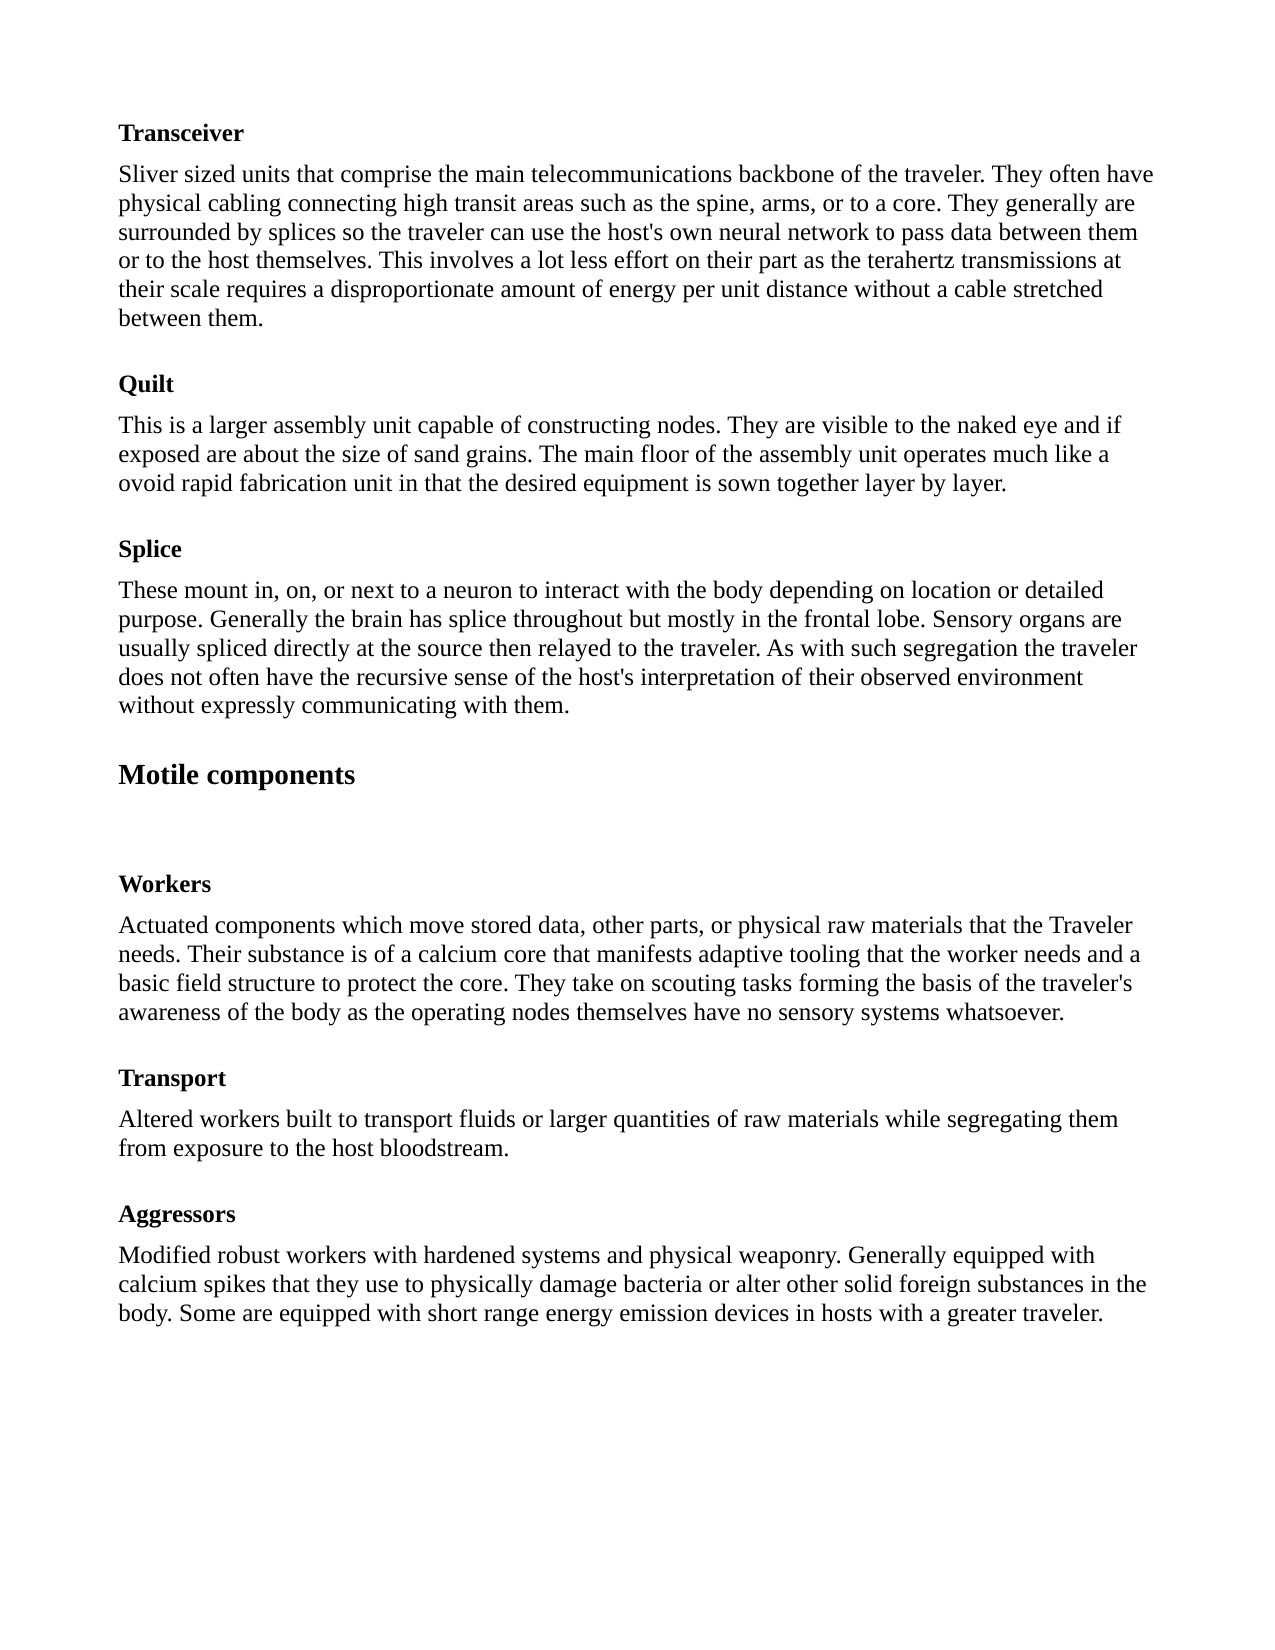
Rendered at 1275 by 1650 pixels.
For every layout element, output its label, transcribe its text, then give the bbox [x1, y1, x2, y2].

text Altered workers built to transport fluids or larger quantities of raw materials while segregating them from exposure to the host bloodstream. [118, 1104, 1157, 1162]
subtitle Aggressors [118, 1199, 1157, 1228]
subtitle Motile components [118, 757, 1157, 790]
text Actuated components which move stored data, other parts, or physical raw materials that the Traveler needs. Their substance is of a calcium core that manifests adaptive tooling that the worker needs and a basic field structure to protect the core. They take on scouting tasks forming the basis of the traveler's awareness of the body as the operating nodes themselves have no sensory systems whatsoever. [118, 910, 1157, 1025]
subtitle Transport [118, 1063, 1157, 1092]
subtitle Quilt [118, 369, 1157, 398]
text Sliver sized units that comprise the main telecommunications backbone of the traveler. They often have physical cabling connecting high transit areas such as the spine, arms, or to a core. They generally are surrounded by splices so the traveler can use the host's own neural network to pass data between them or to the host themselves. This involves a lot less effort on their part as the terahertz transmissions at their scale requires a disproportionate amount of energy per unit distance without a cable stretched between them. [118, 159, 1157, 332]
text Modified robust workers with hardened systems and physical weaponry. Generally equipped with calcium spikes that they use to physically damage bacteria or alter other solid foreign substances in the body. Some are equipped with short range energy emission devices in hosts with a greater traveler. [118, 1240, 1157, 1327]
text This is a larger assembly unit capable of constructing nodes. They are visible to the naked eye and if exposed are about the size of sand grains. The main floor of the assembly unit operates much like a ovoid rapid fabrication unit in that the desired equipment is sown together layer by layer. [118, 411, 1157, 497]
subtitle Workers [118, 869, 1157, 898]
subtitle Splice [118, 534, 1157, 563]
subtitle Transceiver [118, 118, 1157, 147]
text These mount in, on, or next to a neuron to interact with the body depending on location or detailed purpose. Generally the brain has splice throughout but mostly in the frontal lobe. Sensory organs are usually spliced directly at the source then relayed to the traveler. As with such segregation the traveler does not often have the recursive sense of the host's interpretation of their observed environment without expressly communicating with them. [118, 576, 1157, 719]
